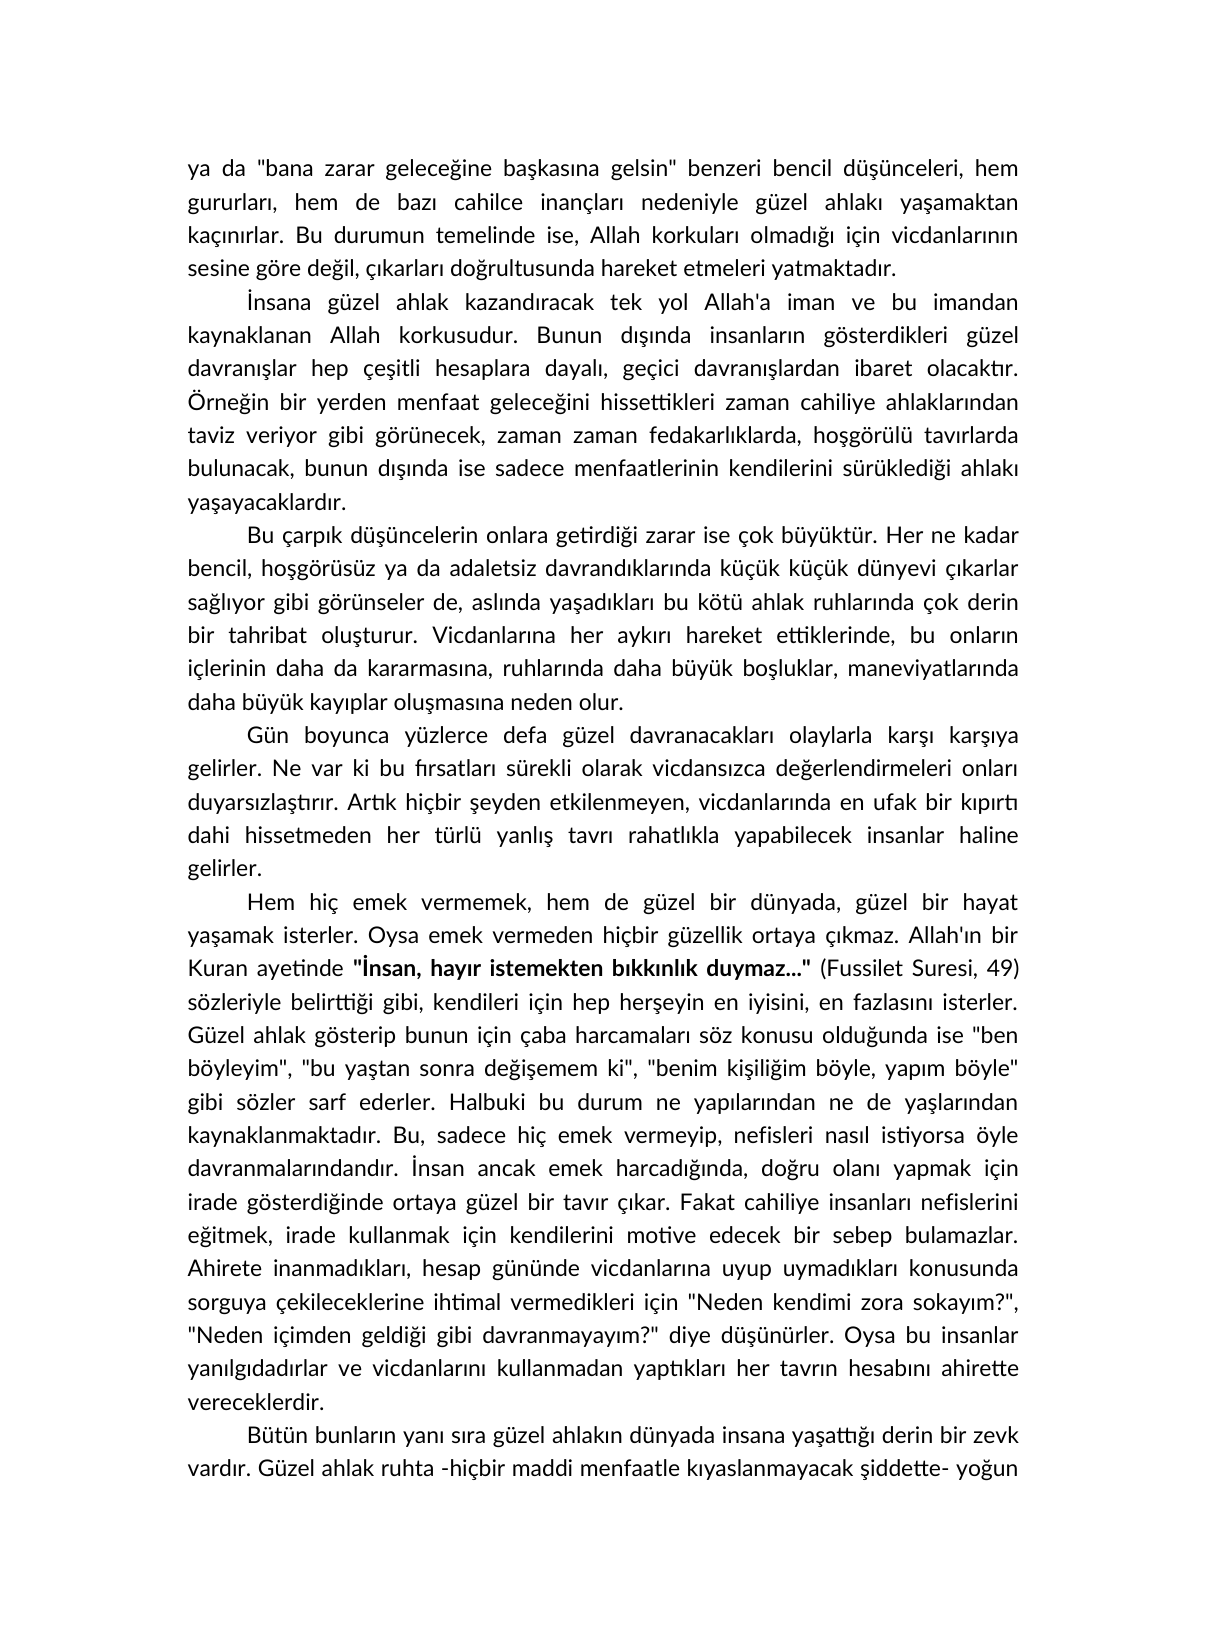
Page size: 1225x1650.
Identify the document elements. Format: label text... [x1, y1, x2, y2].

text Bütün bunların yanı sıra güzel ahlakın dünyada insana yaşattığı derin bir zevk vardır. Güzel ahlak ruhta -hiçbir maddi menfaatle kıyaslanmayacak şiddette- yoğun [187, 1417, 1020, 1483]
text Hem hiç emek vermemek, hem de güzel bir dünyada, güzel bir hayat yaşamak isterler. Oysa emek vermeden hiçbir güzellik ortaya çıkmaz. Allah'ın bir Kuran ayetinde "İnsan, hayır istemekten bıkkınlık duymaz..." (Fussilet Suresi, 49) sözleriyle belirttiği gibi, kendileri için hep herşeyin en iyisini, en fazlasını isterler. Güzel ahlak gösterip bunun için çaba harcamaları söz konusu olduğunda ise "ben böyleyim", "bu yaştan sonra değişemem ki", "benim kişiliğim böyle, yapım böyle" gibi sözler sarf ederler. Halbuki bu durum ne yapılarından ne de yaşlarından kaynaklanmaktadır. Bu, sadece hiç emek vermeyip, nefisleri nasıl istiyorsa öyle davranmalarındandır. İnsan ancak emek harcadığında, doğru olanı yapmak için irade gösterdiğinde ortaya güzel bir tavır çıkar. Fakat cahiliye insanları nefislerini eğitmek, irade kullanmak için kendilerini motive edecek bir sebep bulamazlar. Ahirete inanmadıkları, hesap gününde vicdanlarına uyup uymadıkları konusunda sorguya çekileceklerine ihtimal vermedikleri için "Neden kendimi zora sokayım?", "Neden içimden geldiği gibi davranmayayım?" diye düşünürler. Oysa bu insanlar yanılgıdadırlar ve vicdanlarını kullanmadan yaptıkları her tavrın hesabını ahirette vereceklerdir. [187, 883, 1020, 1417]
text ya da "bana zarar geleceğine başkasına gelsin" benzeri bencil düşünceleri, hem gururları, hem de bazı cahilce inançları nedeniyle güzel ahlakı yaşamaktan kaçınırlar. Bu durumun temelinde ise, Allah korkuları olmadığı için vicdanlarının sesine göre değil, çıkarları doğrultusunda hareket etmeleri yatmaktadır. [187, 150, 1020, 283]
text Gün boyunca yüzlerce defa güzel davranacakları olaylarla karşı karşıya gelirler. Ne var ki bu fırsatları sürekli olarak vicdansızca değerlendirmeleri onları duyarsızlaştırır. Artık hiçbir şeyden etkilenmeyen, vicdanlarında en ufak bir kıpırtı dahi hissetmeden her türlü yanlış tavrı rahatlıkla yapabilecek insanlar haline gelirler. [187, 717, 1020, 883]
text İnsana güzel ahlak kazandıracak tek yol Allah'a iman ve bu imandan kaynaklanan Allah korkusudur. Bunun dışında insanların gösterdikleri güzel davranışlar hep çeşitli hesaplara dayalı, geçici davranışlardan ibaret olacaktır. Örneğin bir yerden menfaat geleceğini hissettikleri zaman cahiliye ahlaklarından taviz veriyor gibi görünecek, zaman zaman fedakarlıklarda, hoşgörülü tavırlarda bulunacak, bunun dışında ise sadece menfaatlerinin kendilerini sürüklediği ahlakı yaşayacaklardır. [187, 283, 1020, 517]
text Bu çarpık düşüncelerin onlara getirdiği zarar ise çok büyüktür. Her ne kadar bencil, hoşgörüsüz ya da adaletsiz davrandıklarında küçük küçük dünyevi çıkarlar sağlıyor gibi görünseler de, aslında yaşadıkları bu kötü ahlak ruhlarında çok derin bir tahribat oluşturur. Vicdanlarına her aykırı hareket ettiklerinde, bu onların içlerinin daha da kararmasına, ruhlarında daha büyük boşluklar, maneviyatlarında daha büyük kayıplar oluşmasına neden olur. [187, 517, 1020, 717]
